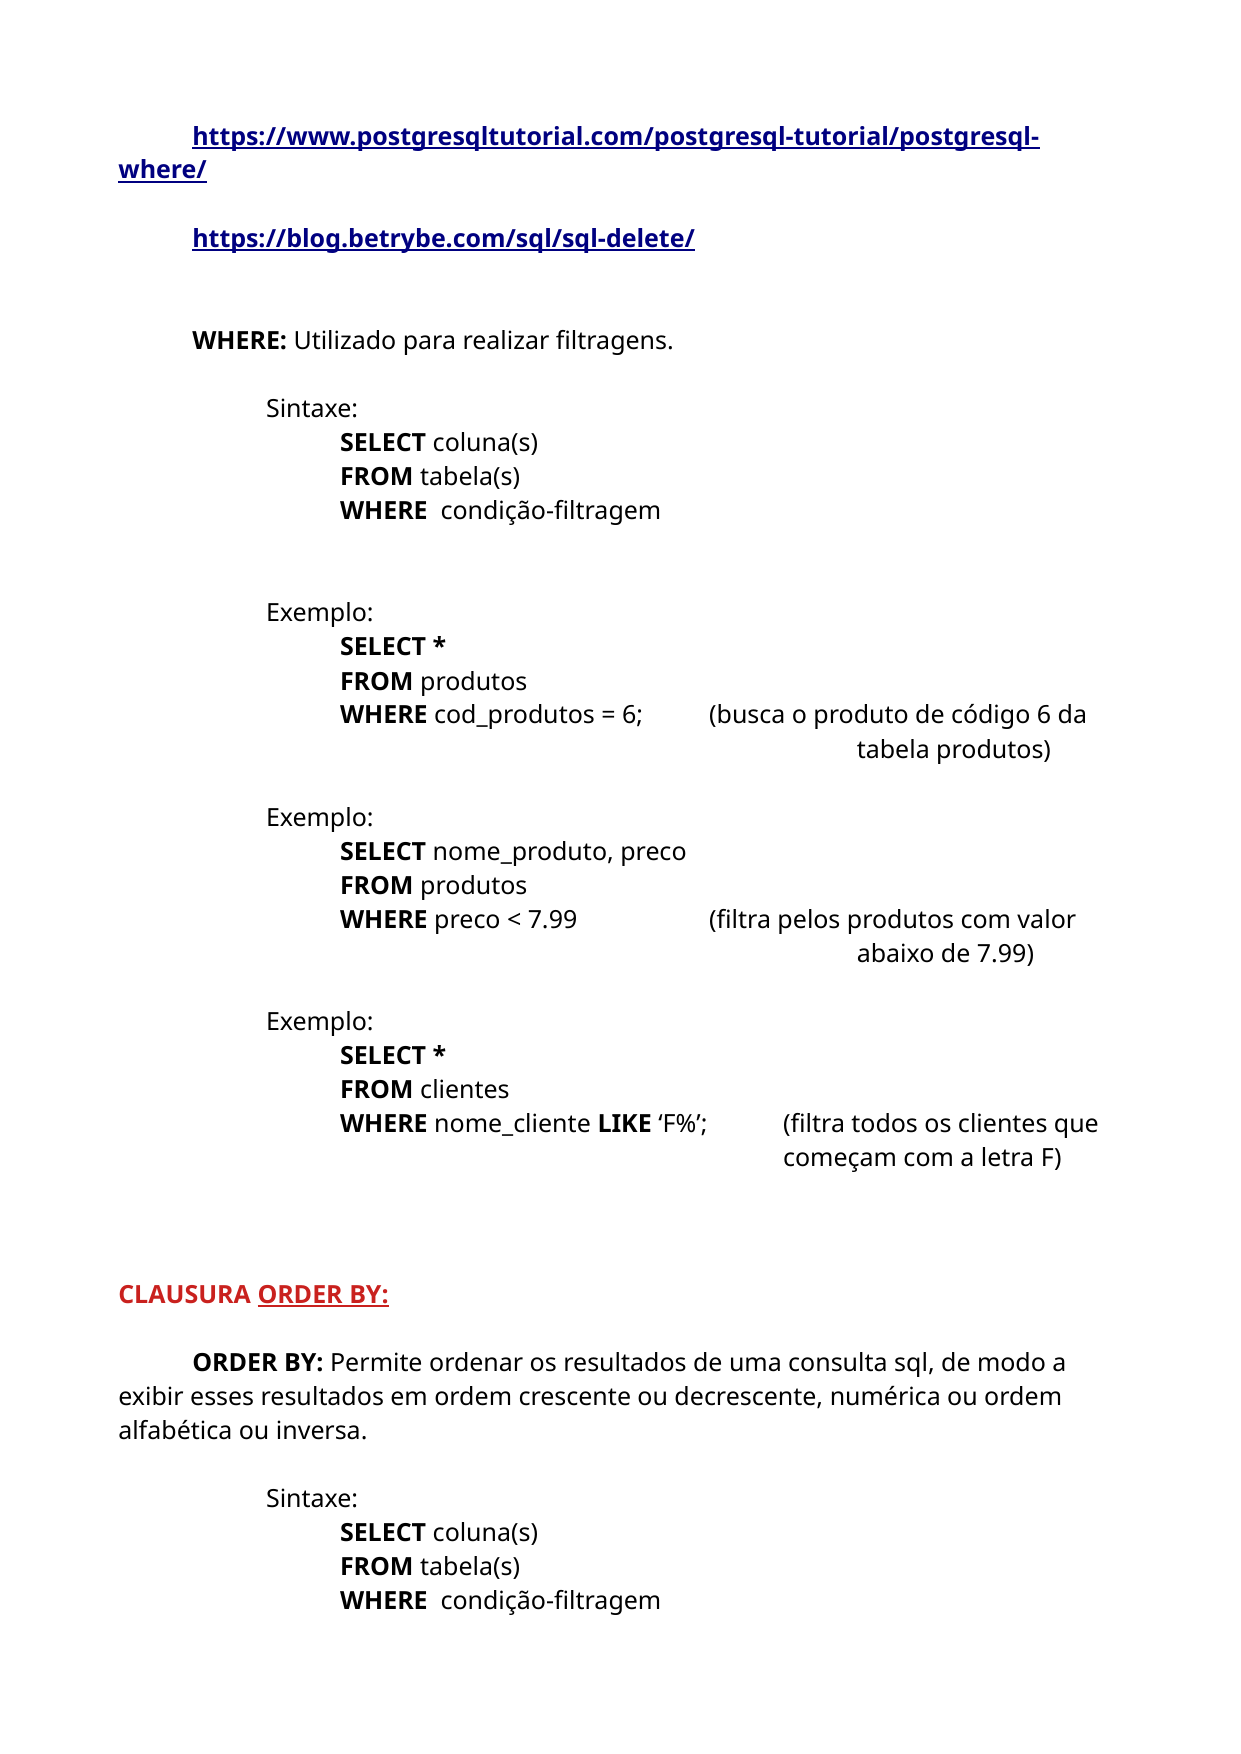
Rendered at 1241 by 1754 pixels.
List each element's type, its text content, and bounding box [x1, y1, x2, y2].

text FROM tabela(s) [118, 1549, 1122, 1583]
text Exemplo: [118, 595, 1122, 629]
text SELECT * [118, 629, 1122, 663]
text SELECT coluna(s) [118, 425, 1122, 459]
text SELECT coluna(s) [118, 1515, 1122, 1549]
text ORDER BY: Permite ordenar os resultados de uma consulta sql, de modo a exibir esses resultados em ordem crescente ou decrescente, numérica ou ordem alfabética ou inversa. [118, 1344, 1122, 1447]
text FROM tabela(s) [118, 459, 1122, 493]
text WHERE condição-filtragem [118, 493, 1122, 527]
text WHERE cod_produtos = 6; (busca o produto de código 6 da tabela produtos) [118, 697, 1122, 765]
text SELECT nome_produto, preco [118, 833, 1122, 867]
text Sintaxe: [118, 1481, 1122, 1515]
text FROM produtos [118, 867, 1122, 902]
text Exemplo: [118, 799, 1122, 833]
text WHERE condição-filtragem [118, 1583, 1122, 1617]
text SELECT * [118, 1038, 1122, 1072]
text CLAUSURA ORDER BY: [118, 1276, 1122, 1310]
text WHERE: Utilizado para realizar filtragens. [118, 322, 1122, 357]
text FROM produtos [118, 663, 1122, 697]
text WHERE nome_cliente LIKE ‘F%’; (filtra todos os clientes que começam com a letra F) [118, 1106, 1122, 1174]
text Exemplo: [118, 1004, 1122, 1038]
text Sintaxe: [118, 391, 1122, 425]
text https://www.postgresqltutorial.com/postgresql-tutorial/postgresql-where/ [118, 118, 1122, 186]
text https://blog.betrybe.com/sql/sql-delete/ [118, 220, 1122, 254]
text WHERE preco < 7.99 (filtra pelos produtos com valor abaixo de 7.99) [118, 902, 1122, 970]
text FROM clientes [118, 1072, 1122, 1106]
